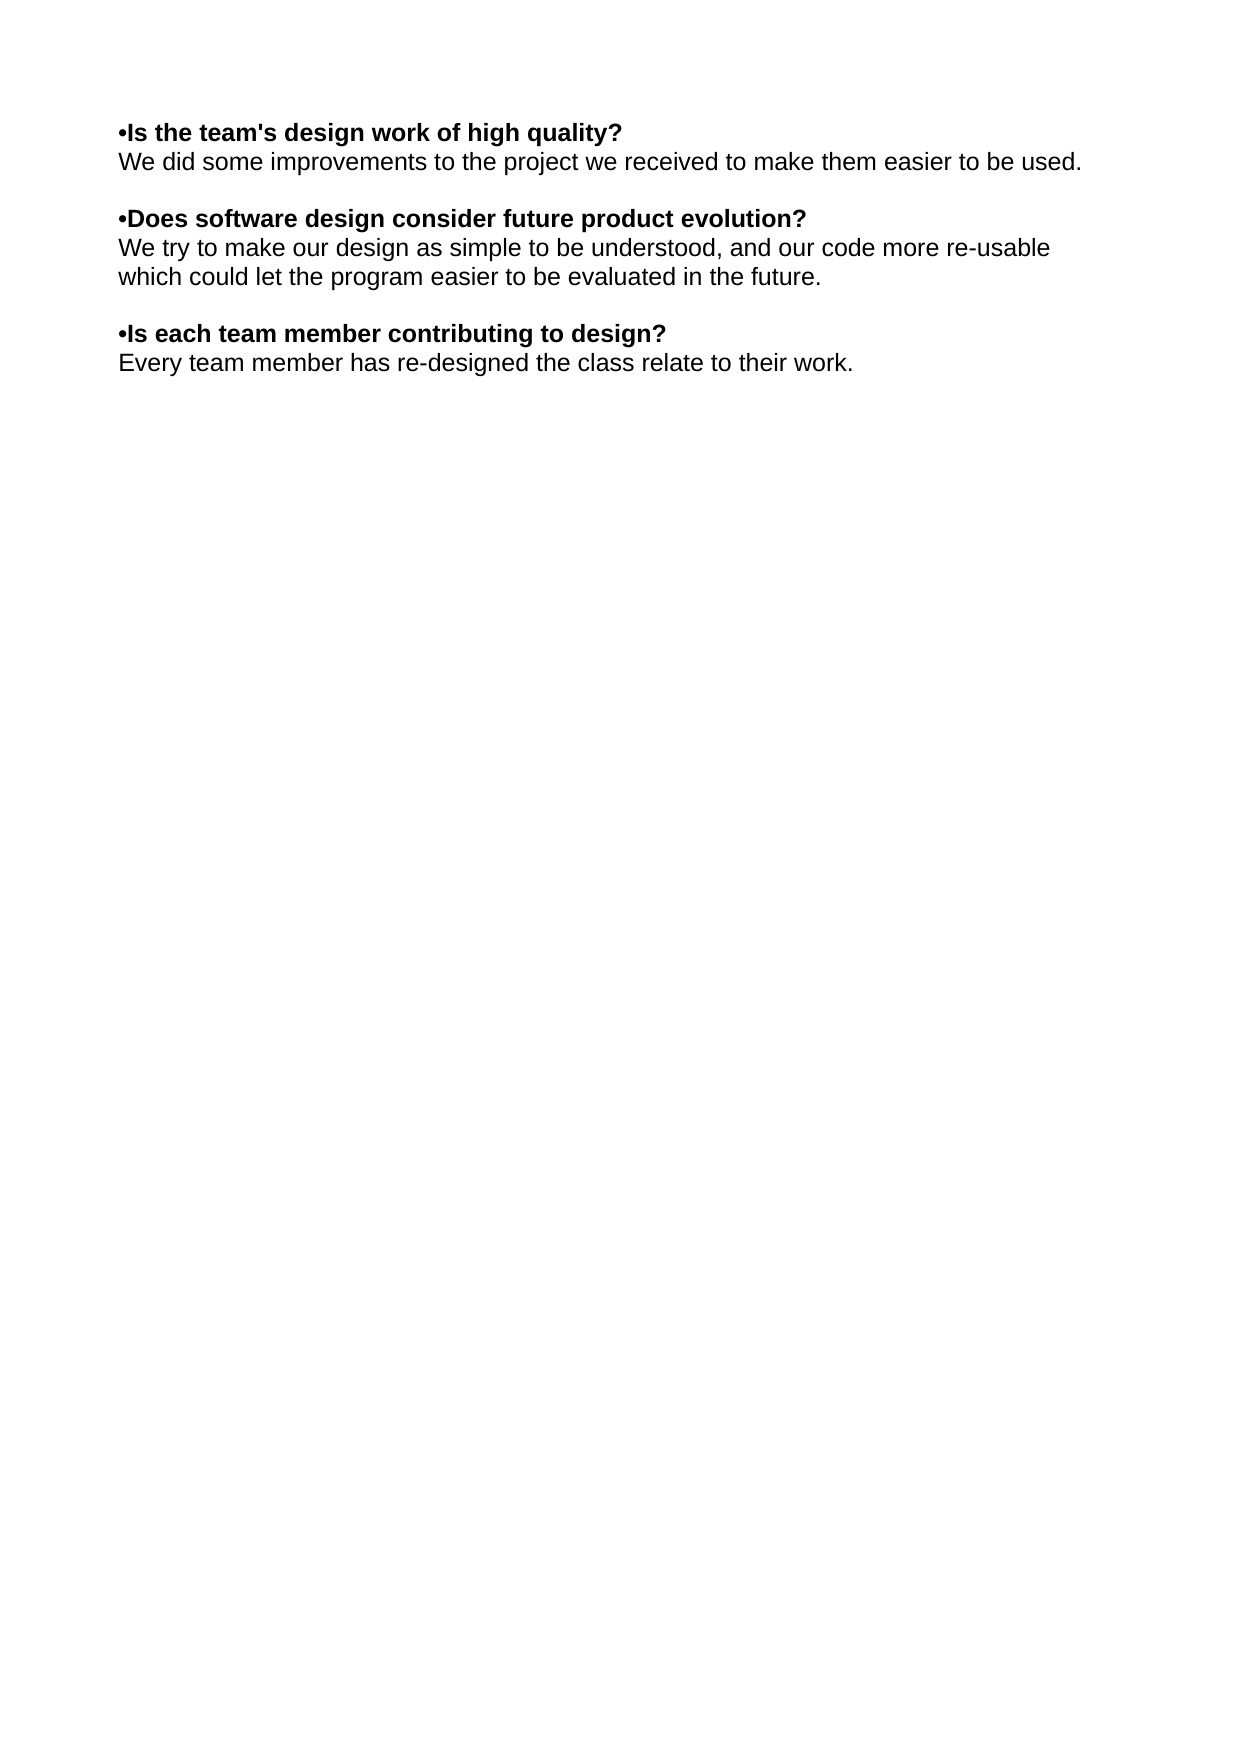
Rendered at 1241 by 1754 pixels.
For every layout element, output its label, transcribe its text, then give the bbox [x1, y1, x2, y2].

text We try to make our design as simple to be understood, and our code more re-usable which could let the program easier to be evaluated in the future. [118, 233, 1122, 291]
text •Is each team member contributing to design? [118, 319, 1122, 348]
text We did some improvements to the project we received to make them easier to be used. [118, 147, 1122, 176]
text Every team member has re-designed the class relate to their work. [118, 348, 1122, 377]
text •Does software design consider future product evolution? [118, 204, 1122, 233]
text •Is the team's design work of high quality? [118, 118, 1122, 147]
